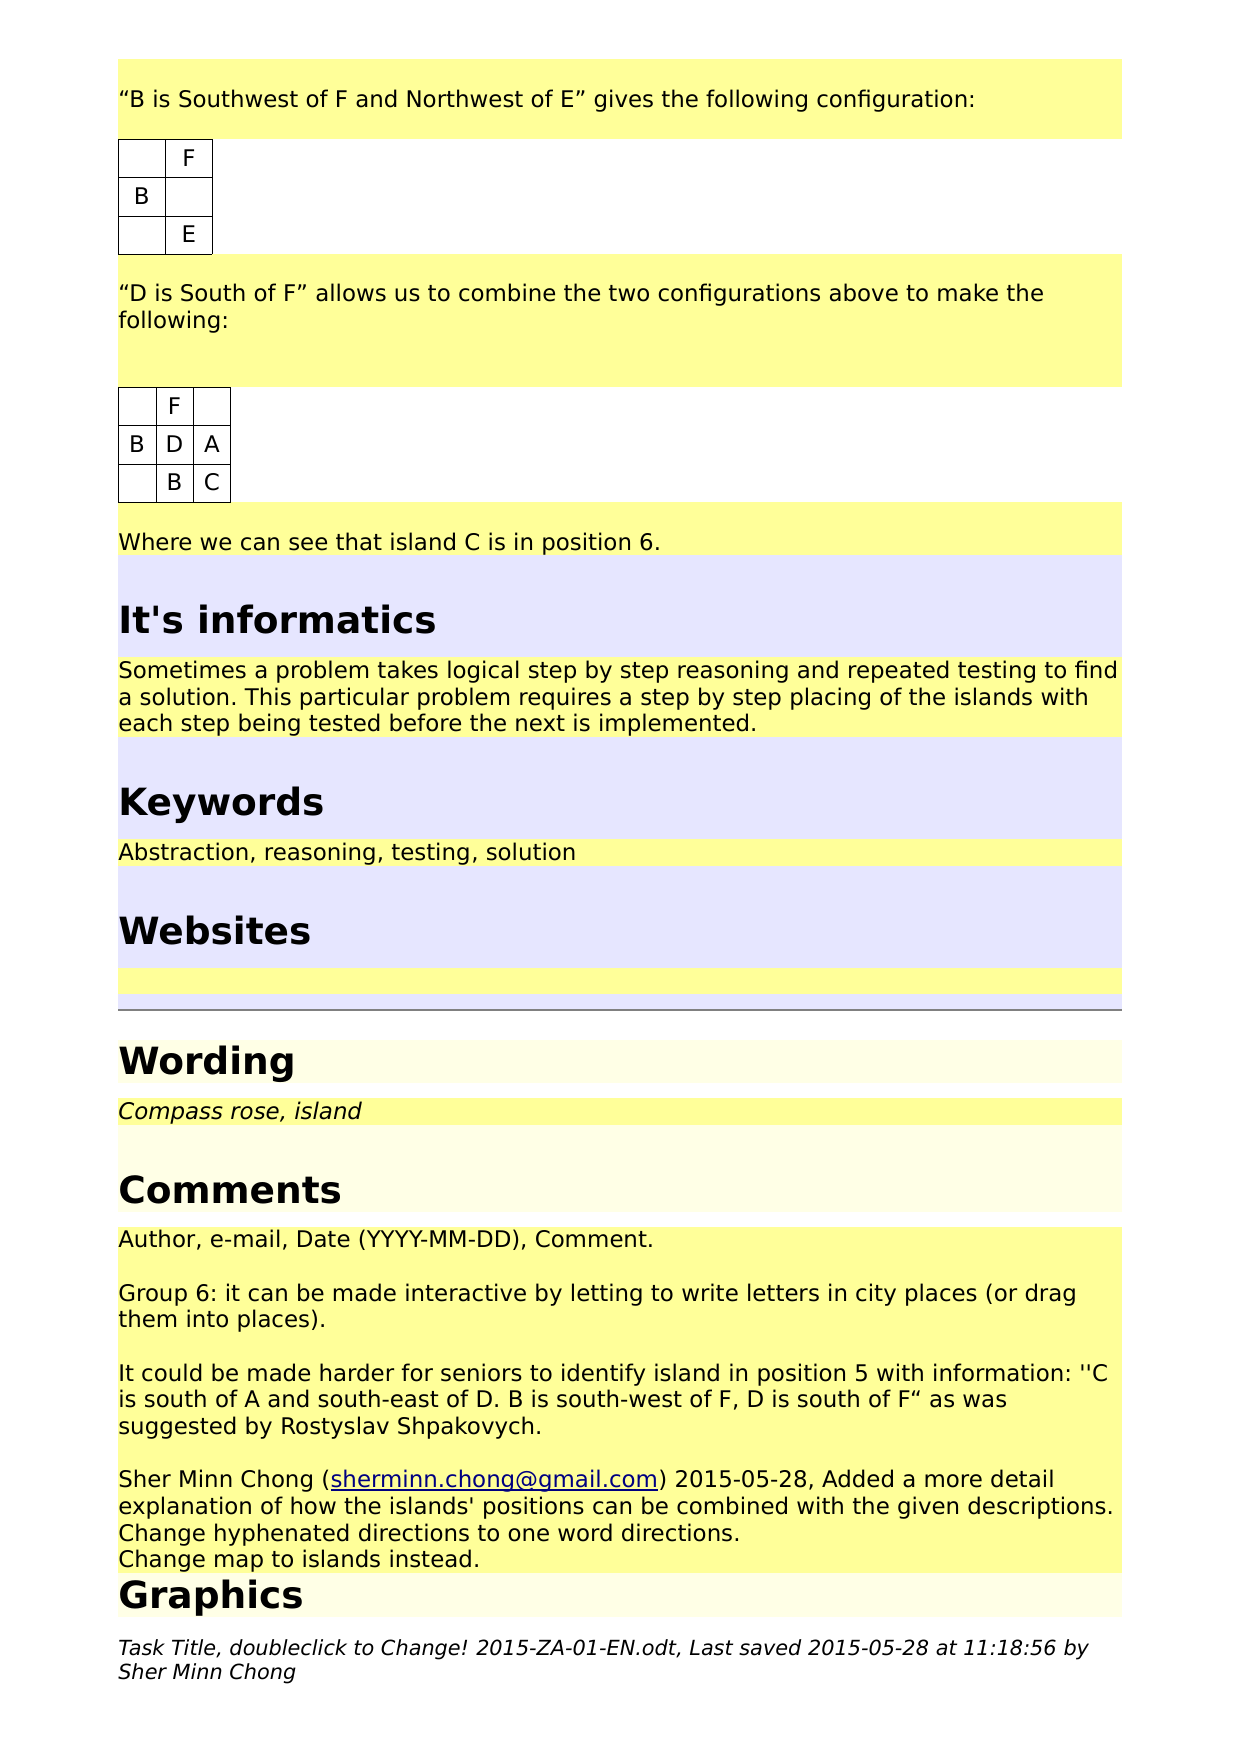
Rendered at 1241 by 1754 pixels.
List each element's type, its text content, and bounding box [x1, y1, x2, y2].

table_cell [166, 178, 212, 216]
table_header [119, 388, 156, 425]
table_header [119, 140, 165, 177]
text Abstraction, reasoning, testing, solution [118, 839, 1122, 866]
text Where we can see that island C is in position 6. [118, 529, 1122, 555]
table_cell C [194, 465, 230, 502]
subtitle Websites [118, 909, 1122, 953]
text Sometimes a problem takes logical step by step reasoning and repeated testing to find a solution. This particular problem requires a step by step placing of the islands with each step being tested before the next is implemented. [118, 657, 1122, 737]
table_cell B [157, 465, 193, 502]
subtitle Comments [118, 1168, 1122, 1212]
text Sher Minn Chong (sherminn.chong@gmail.com) 2015-05-28, Added a more detail explanation of how the islands' positions can be combined with the given descriptions. [118, 1467, 1122, 1520]
text Change map to islands instead. [118, 1547, 1122, 1573]
table_header F [166, 140, 212, 177]
table_cell D [157, 426, 193, 464]
table_header [194, 388, 230, 425]
subtitle Wording [118, 1040, 1122, 1083]
subtitle It's informatics [118, 599, 1122, 643]
table_cell [119, 465, 156, 502]
subtitle Keywords [118, 781, 1122, 824]
text It could be made harder for seniors to identify island in position 5 with information: ''C is south of A and south-east of D. B is south-west of F, D is south of F“ as was suggested by Rostyslav Shpakovych. [118, 1360, 1122, 1440]
table_cell [119, 217, 165, 254]
text Author, e-mail, Date (YYYY-MM-DD), Comment. [118, 1227, 1122, 1253]
table_header F [157, 388, 193, 425]
table_cell E [166, 217, 212, 254]
text Group 6: it can be made interactive by letting to write letters in city places (or drag them into places). [118, 1280, 1122, 1333]
subtitle Graphics [118, 1573, 1122, 1617]
text Change hyphenated directions to one word directions. [118, 1520, 1122, 1547]
table_cell B [119, 178, 165, 216]
table_cell B [119, 426, 156, 464]
text “D is South of F” allows us to combine the two configurations above to make the following: [118, 281, 1122, 334]
table_cell A [194, 426, 230, 464]
text Compass rose, island [118, 1098, 1122, 1125]
text “B is Southwest of F and Northwest of E” gives the following configuration: [118, 86, 1122, 112]
